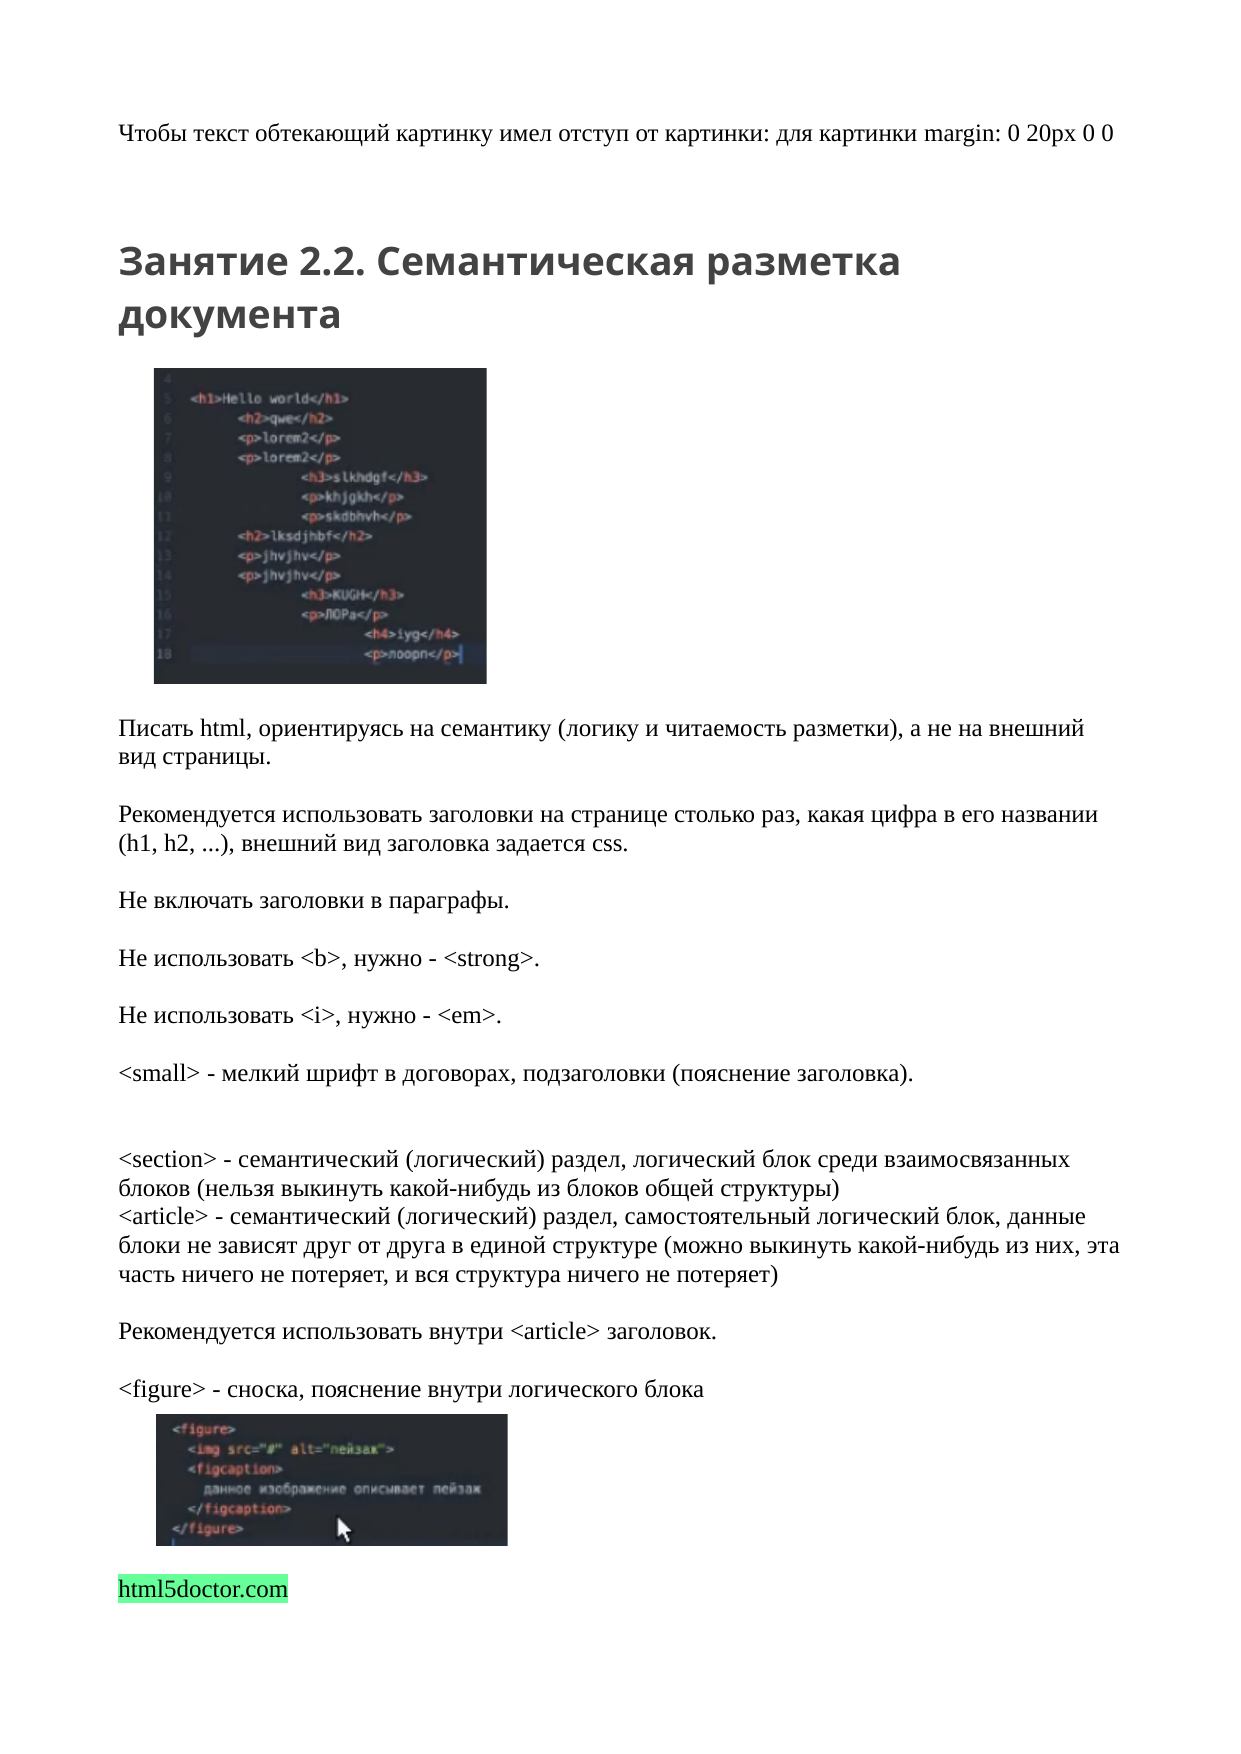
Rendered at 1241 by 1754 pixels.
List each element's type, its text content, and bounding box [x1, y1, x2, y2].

text Занятие 2.2. Семантическая разметка документа [118, 233, 1122, 339]
text <small> - мелкий шрифт в договорах, подзаголовки (пояснение заголовка). [118, 1058, 1122, 1086]
text <section> - семантический (логический) раздел, логический блок среди взаимосвязанных блоков (нельзя выкинуть какой-нибудь из блоков общей структуры) [118, 1144, 1122, 1201]
text Чтобы текст обтекающий картинку имел отступ от картинки: для картинки margin: 0 20px 0 0 [118, 118, 1122, 147]
text html5doctor.com [118, 1574, 1122, 1603]
text <article> - семантический (логический) раздел, самостоятельный логический блок, данные блоки не зависят друг от друга в единой структуре (можно выкинуть какой-нибудь из них, эта часть ничего не потеряет, и вся структура ничего не потеряет) [118, 1201, 1122, 1288]
text Рекомендуется использовать заголовки на странице столько раз, какая цифра в его названии (h1, h2, ...), внешний вид заголовка задается css. [118, 799, 1122, 856]
text <figure> - сноска, пояснение внутри логического блока [118, 1374, 1122, 1403]
text Не использовать <b>, нужно - <strong>. [118, 943, 1122, 971]
text Писать html, ориентируясь на семантику (логику и читаемость разметки), а не на внешний вид страницы. [118, 713, 1122, 770]
text Не использовать <i>, нужно - <em>. [118, 1000, 1122, 1029]
picture [156, 1414, 508, 1546]
text Рекомендуется использовать внутри <article> заголовок. [118, 1316, 1122, 1345]
picture [153, 368, 487, 684]
text Не включать заголовки в параграфы. [118, 885, 1122, 914]
